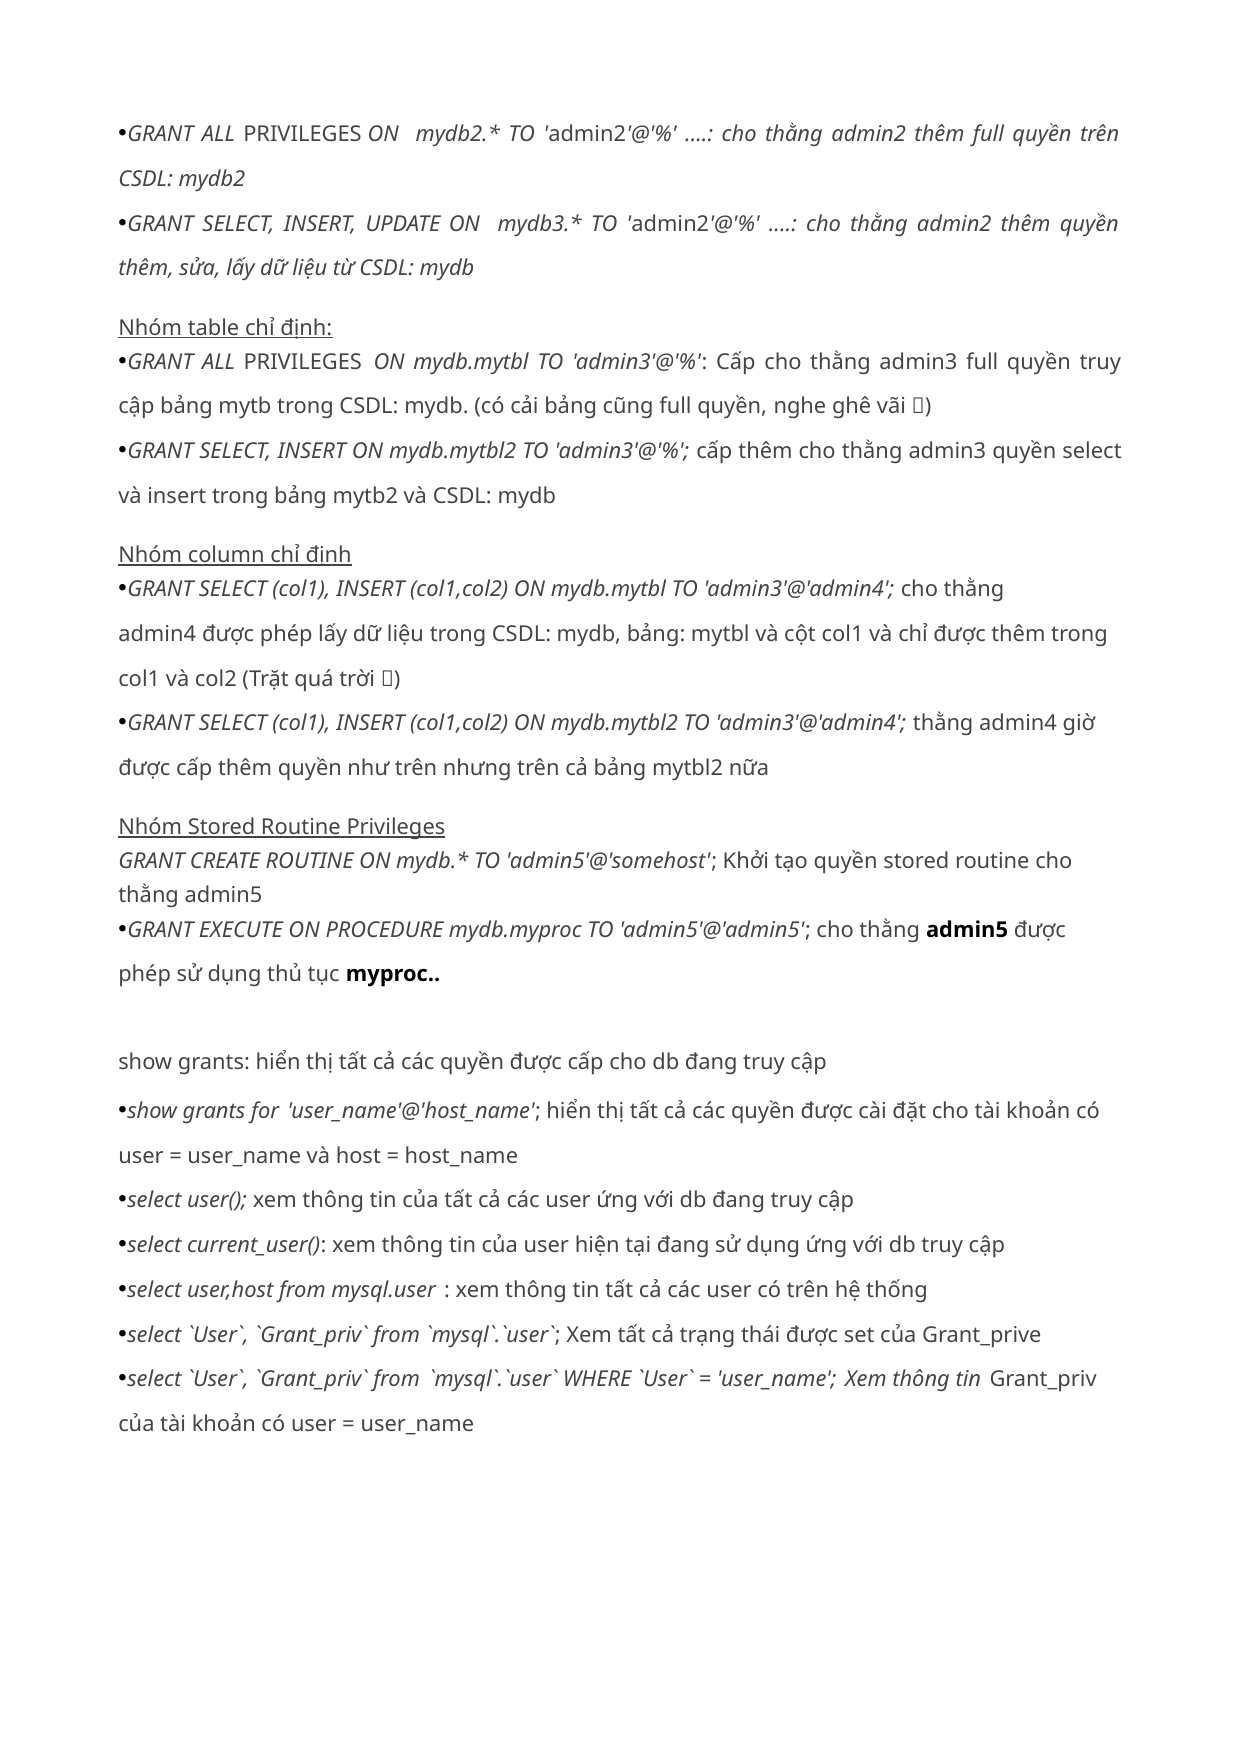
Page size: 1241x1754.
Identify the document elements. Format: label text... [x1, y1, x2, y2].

list GRANT SELECT (col1), INSERT (col1,col2) ON mydb.mytbl TO 'admin3'@'admin4'; cho thằng admin4 được phép lấy dữ liệu trong CSDL: mydb, bảng: mytbl và cột col1 và chỉ được thêm trong col1 và col2 (Trặt quá trời 🙄) [118, 573, 1122, 692]
list GRANT SELECT (col1), INSERT (col1,col2) ON mydb.mytbl2 TO 'admin3'@'admin4'; thằng admin4 giờ được cấp thêm quyền như trên nhưng trên cả bảng mytbl2 nữa [118, 707, 1122, 782]
text show grants: hiển thị tất cả các quyền được cấp cho db đang truy cập [118, 1046, 1122, 1076]
text Nhóm column chỉ định [118, 539, 1122, 569]
list GRANT SELECT, INSERT, UPDATE ON mydb3.* TO 'admin2'@'%' ....: cho thằng admin2 thêm quyền thêm, sửa, lấy dữ liệu từ CSDL: mydb [118, 207, 1122, 282]
list GRANT SELECT, INSERT ON mydb.mytbl2 TO 'admin3'@'%'; cấp thêm cho thằng admin3 quyền select và insert trong bảng mytb2 và CSDL: mydb [118, 435, 1122, 509]
list select `User`, `Grant_priv` from `mysql`.`user`; Xem tất cả trạng thái được set của Grant_prive [118, 1318, 1122, 1348]
list GRANT ALL PRIVILEGES ON mydb.mytbl TO 'admin3'@'%': Cấp cho thằng admin3 full quyền truy cập bảng mytb trong CSDL: mydb. (có cải bảng cũng full quyền, nghe ghê vãi 🤣) [118, 346, 1122, 420]
list select user,host from mysql.user : xem thông tin tất cả các user có trên hệ thống [118, 1274, 1122, 1304]
list GRANT EXECUTE ON PROCEDURE mydb.myproc TO 'admin5'@'admin5'; cho thằng admin5 được phép sử dụng thủ tục myproc.. [118, 914, 1122, 988]
list show grants for 'user_name'@'host_name'; hiển thị tất cả các quyền được cài đặt cho tài khoản có user = user_name và host = host_name [118, 1095, 1122, 1169]
text Nhóm table chỉ định: [118, 311, 1122, 341]
list GRANT ALL PRIVILEGES ON mydb2.* TO 'admin2'@'%' ....: cho thằng admin2 thêm full quyền trên CSDL: mydb2 [118, 118, 1122, 193]
list select current_user(): xem thông tin của user hiện tại đang sử dụng ứng với db truy cập [118, 1229, 1122, 1259]
text Nhóm Stored Routine Privileges GRANT CREATE ROUTINE ON mydb.* TO 'admin5'@'somehost'; Khởi tạo quyền stored routine cho thằng admin5 [118, 811, 1122, 909]
list select `User`, `Grant_priv` from `mysql`.`user` WHERE `User` = 'user_name'; Xem thông tin Grant_priv của tài khoản có user = user_name [118, 1363, 1122, 1438]
list select user(); xem thông tin của tất cả các user ứng với db đang truy cập [118, 1184, 1122, 1214]
